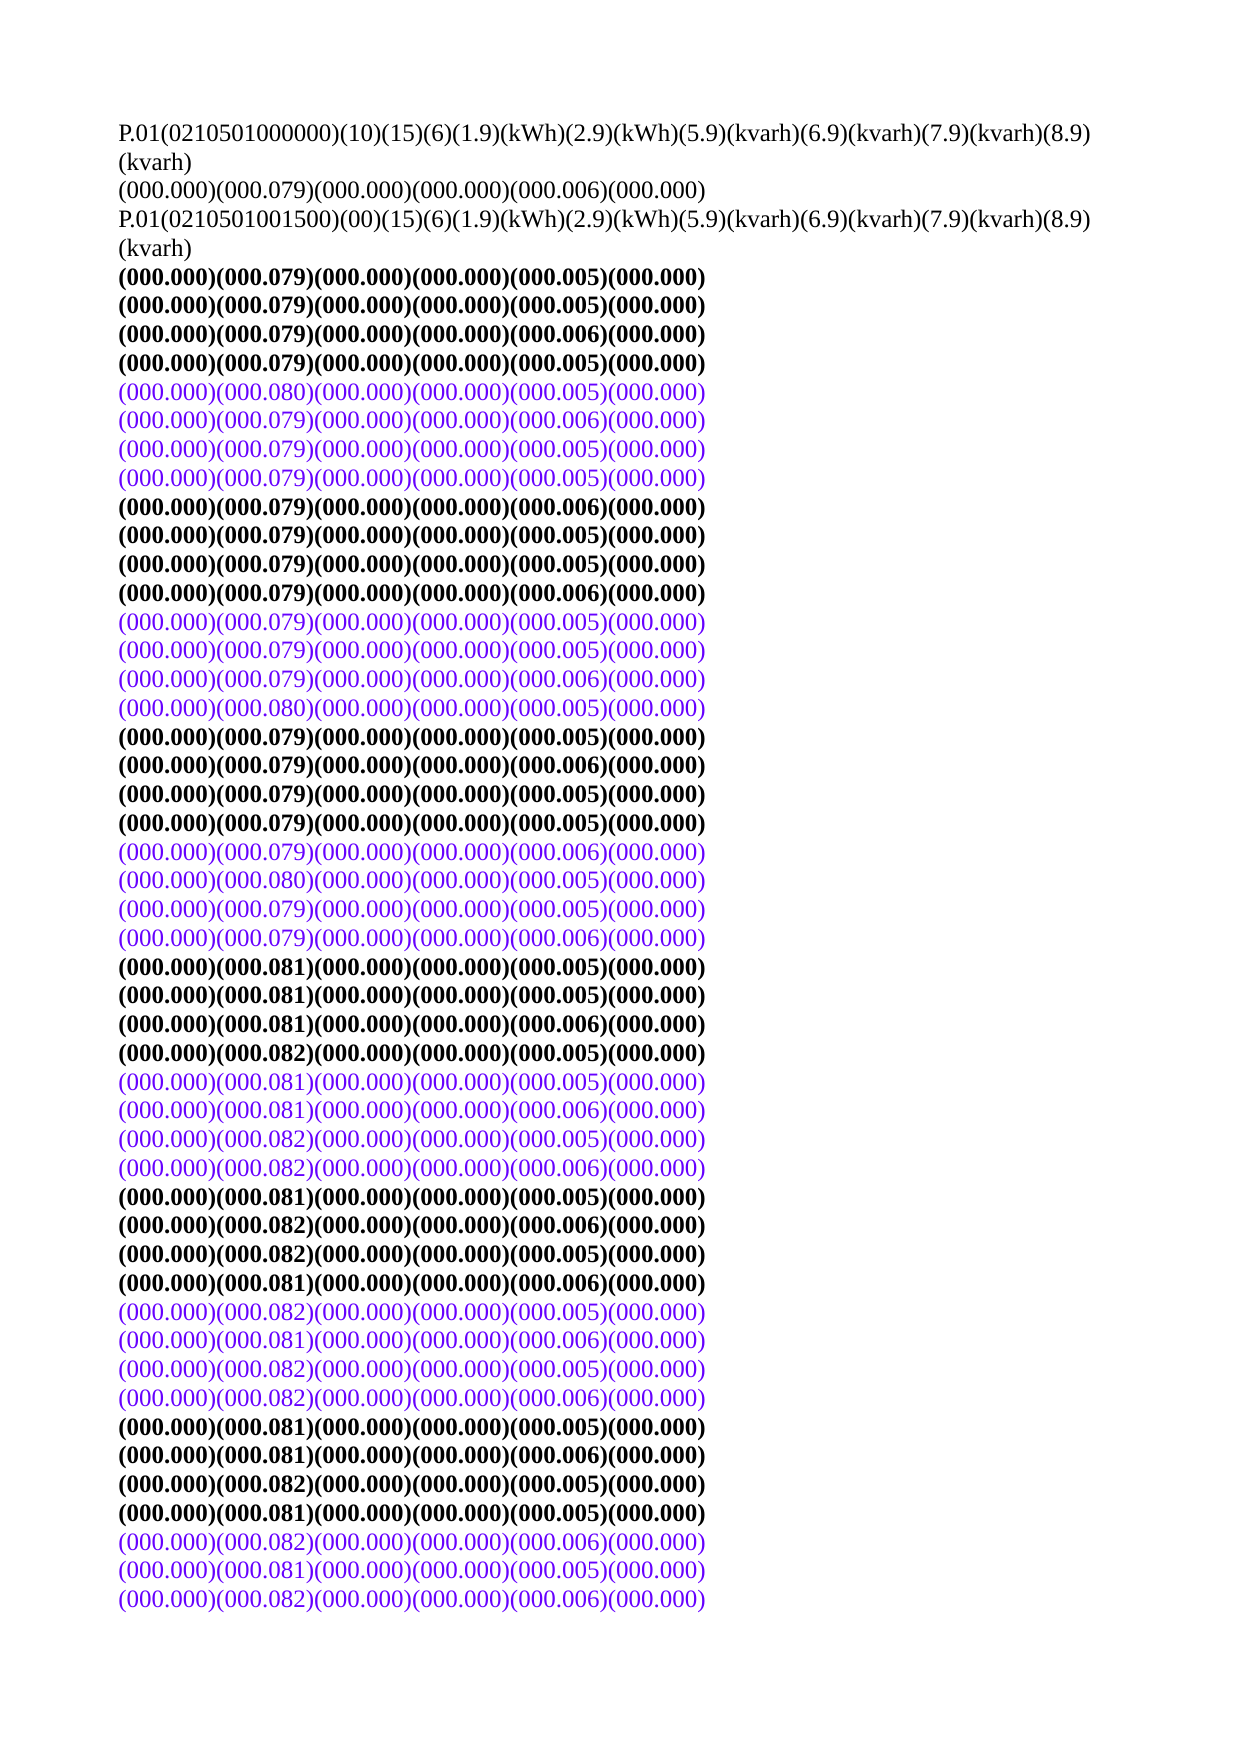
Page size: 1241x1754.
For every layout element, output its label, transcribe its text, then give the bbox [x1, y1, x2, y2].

text (000.000)(000.079)(000.000)(000.000)(000.006)(000.000) [118, 664, 1122, 693]
text (000.000)(000.081)(000.000)(000.000)(000.005)(000.000) [118, 1556, 1122, 1584]
text (000.000)(000.082)(000.000)(000.000)(000.005)(000.000) [118, 1038, 1122, 1067]
text (000.000)(000.079)(000.000)(000.000)(000.005)(000.000) [118, 894, 1122, 923]
text (000.000)(000.079)(000.000)(000.000)(000.005)(000.000) [118, 434, 1122, 463]
text (000.000)(000.079)(000.000)(000.000)(000.006)(000.000) [118, 176, 1122, 204]
text (000.000)(000.079)(000.000)(000.000)(000.005)(000.000) [118, 463, 1122, 492]
text (000.000)(000.081)(000.000)(000.000)(000.006)(000.000) [118, 1009, 1122, 1038]
text (000.000)(000.080)(000.000)(000.000)(000.005)(000.000) [118, 866, 1122, 894]
text (000.000)(000.079)(000.000)(000.000)(000.006)(000.000) [118, 751, 1122, 779]
text (000.000)(000.082)(000.000)(000.000)(000.006)(000.000) [118, 1584, 1122, 1613]
text (000.000)(000.081)(000.000)(000.000)(000.006)(000.000) [118, 1096, 1122, 1124]
text (000.000)(000.079)(000.000)(000.000)(000.005)(000.000) [118, 348, 1122, 377]
text (000.000)(000.082)(000.000)(000.000)(000.006)(000.000) [118, 1211, 1122, 1239]
text (000.000)(000.079)(000.000)(000.000)(000.006)(000.000) [118, 923, 1122, 952]
text (000.000)(000.079)(000.000)(000.000)(000.005)(000.000) [118, 779, 1122, 808]
text (000.000)(000.080)(000.000)(000.000)(000.005)(000.000) [118, 377, 1122, 406]
text (000.000)(000.081)(000.000)(000.000)(000.005)(000.000) [118, 1412, 1122, 1441]
text (000.000)(000.081)(000.000)(000.000)(000.006)(000.000) [118, 1441, 1122, 1469]
text (000.000)(000.080)(000.000)(000.000)(000.005)(000.000) [118, 693, 1122, 722]
text (000.000)(000.081)(000.000)(000.000)(000.005)(000.000) [118, 952, 1122, 981]
text (000.000)(000.081)(000.000)(000.000)(000.005)(000.000) [118, 1498, 1122, 1527]
text (000.000)(000.079)(000.000)(000.000)(000.005)(000.000) [118, 291, 1122, 319]
text (000.000)(000.079)(000.000)(000.000)(000.005)(000.000) [118, 262, 1122, 291]
text (000.000)(000.079)(000.000)(000.000)(000.006)(000.000) [118, 492, 1122, 521]
text (000.000)(000.082)(000.000)(000.000)(000.006)(000.000) [118, 1383, 1122, 1412]
text (000.000)(000.082)(000.000)(000.000)(000.005)(000.000) [118, 1297, 1122, 1326]
text (000.000)(000.079)(000.000)(000.000)(000.005)(000.000) [118, 808, 1122, 837]
text (000.000)(000.082)(000.000)(000.000)(000.005)(000.000) [118, 1124, 1122, 1153]
text (000.000)(000.081)(000.000)(000.000)(000.005)(000.000) [118, 1182, 1122, 1211]
text (000.000)(000.082)(000.000)(000.000)(000.005)(000.000) [118, 1239, 1122, 1268]
text (000.000)(000.079)(000.000)(000.000)(000.006)(000.000) [118, 406, 1122, 434]
text (000.000)(000.081)(000.000)(000.000)(000.005)(000.000) [118, 1067, 1122, 1096]
text (000.000)(000.079)(000.000)(000.000)(000.005)(000.000) [118, 521, 1122, 549]
text (000.000)(000.081)(000.000)(000.000)(000.006)(000.000) [118, 1326, 1122, 1354]
text (000.000)(000.079)(000.000)(000.000)(000.005)(000.000) [118, 607, 1122, 636]
text (000.000)(000.079)(000.000)(000.000)(000.005)(000.000) [118, 549, 1122, 578]
text (000.000)(000.079)(000.000)(000.000)(000.006)(000.000) [118, 319, 1122, 348]
text (000.000)(000.079)(000.000)(000.000)(000.006)(000.000) [118, 578, 1122, 607]
text (000.000)(000.082)(000.000)(000.000)(000.006)(000.000) [118, 1153, 1122, 1182]
text P.01(0210501001500)(00)(15)(6)(1.9)(kWh)(2.9)(kWh)(5.9)(kvarh)(6.9)(kvarh)(7.9)(kvarh)(8.9)(kvarh) [118, 204, 1122, 262]
text (000.000)(000.082)(000.000)(000.000)(000.005)(000.000) [118, 1469, 1122, 1498]
text (000.000)(000.079)(000.000)(000.000)(000.005)(000.000) [118, 722, 1122, 751]
text (000.000)(000.079)(000.000)(000.000)(000.006)(000.000) [118, 837, 1122, 866]
text (000.000)(000.082)(000.000)(000.000)(000.005)(000.000) [118, 1354, 1122, 1383]
text (000.000)(000.081)(000.000)(000.000)(000.006)(000.000) [118, 1268, 1122, 1297]
text P.01(0210501000000)(10)(15)(6)(1.9)(kWh)(2.9)(kWh)(5.9)(kvarh)(6.9)(kvarh)(7.9)(kvarh)(8.9)(kvarh) [118, 118, 1122, 176]
text (000.000)(000.081)(000.000)(000.000)(000.005)(000.000) [118, 981, 1122, 1009]
text (000.000)(000.079)(000.000)(000.000)(000.005)(000.000) [118, 636, 1122, 664]
text (000.000)(000.082)(000.000)(000.000)(000.006)(000.000) [118, 1527, 1122, 1556]
